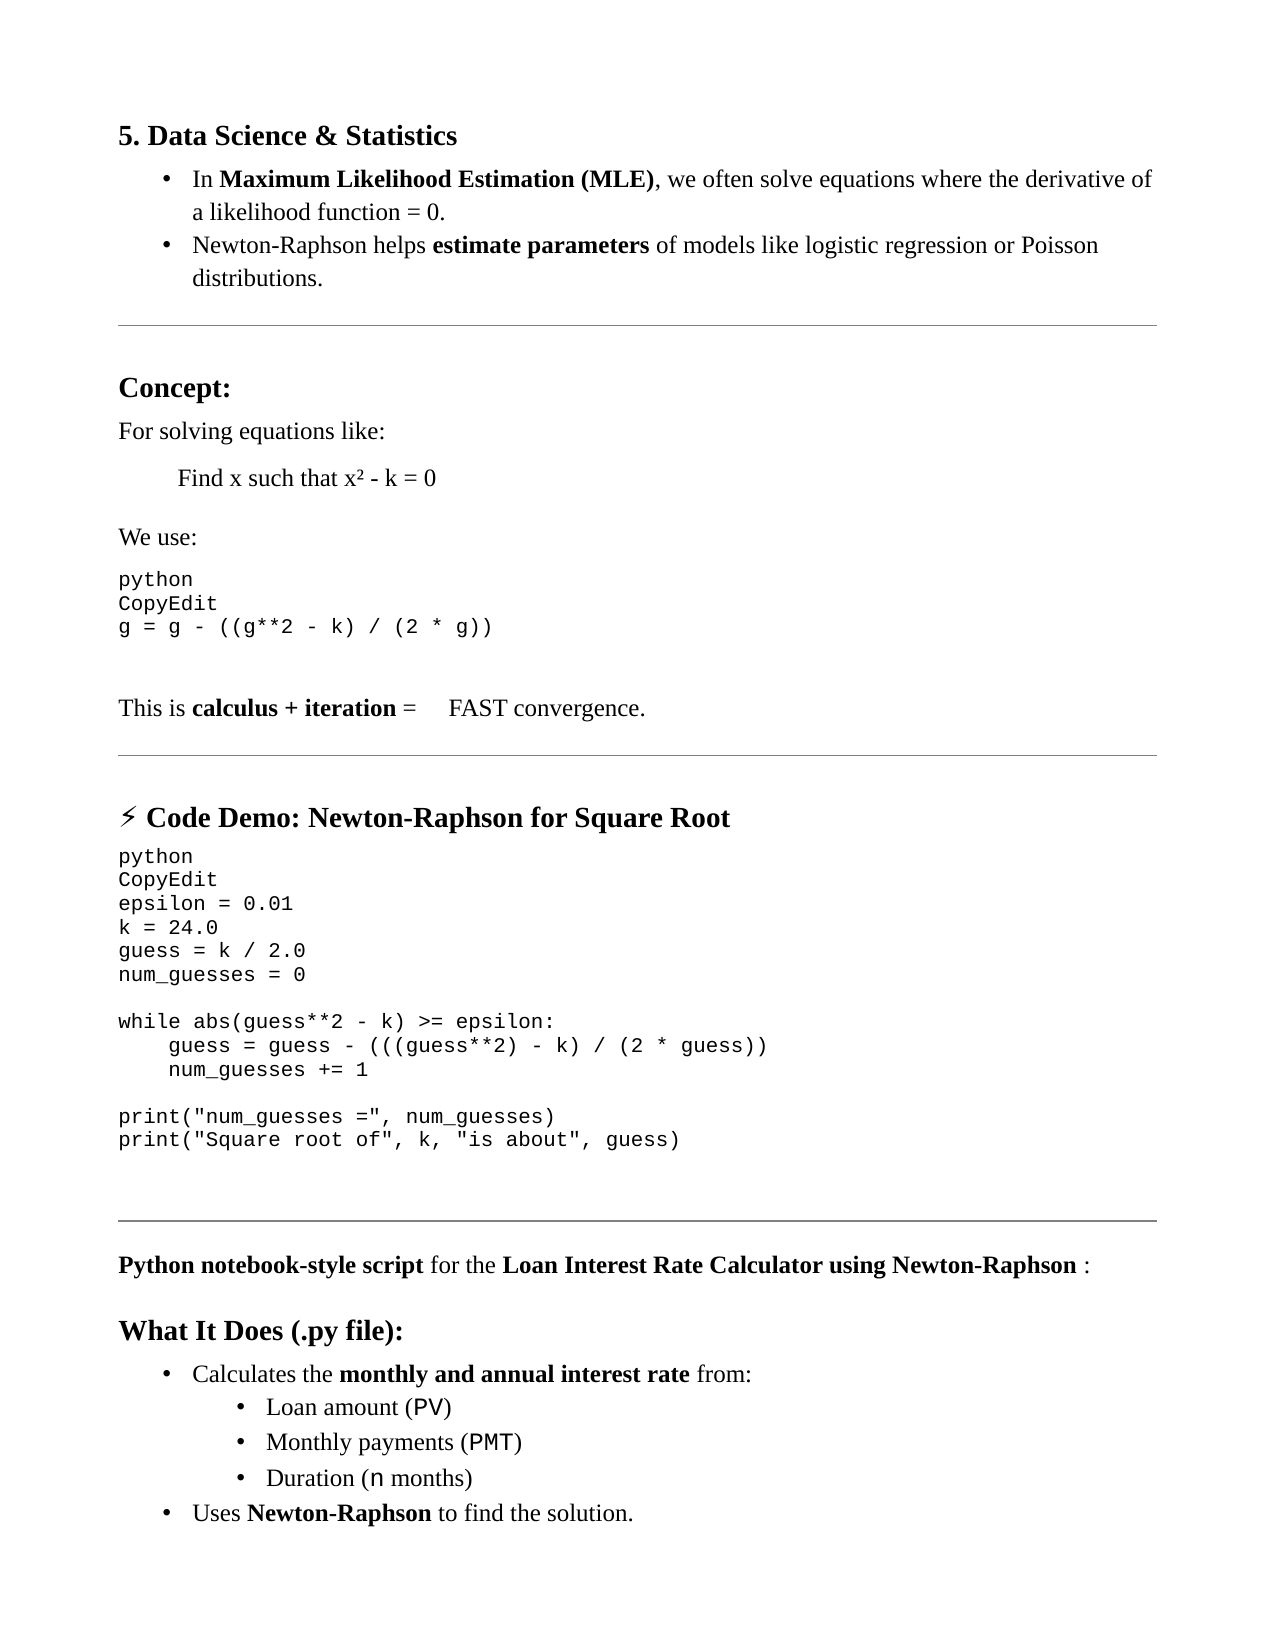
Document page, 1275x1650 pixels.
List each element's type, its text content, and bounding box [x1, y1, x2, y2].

text For solving equations like: [118, 416, 1157, 444]
list Duration (n months) [236, 1463, 1157, 1493]
text CopyEdit [118, 593, 1157, 616]
subtitle ⚡️ Code Demo: Newton-Raphson for Square Root [118, 800, 1157, 833]
text print("Square root of", k, "is about", guess) [118, 1129, 1157, 1153]
text We use: [118, 522, 1157, 550]
text epsilon = 0.01 [118, 893, 1157, 917]
text print("num_guesses =", num_guesses) [118, 1106, 1157, 1129]
text num_guesses += 1 [118, 1058, 1157, 1082]
list Newton-Raphson helps estimate parameters of models like logistic regression or Poisson distributions. [162, 230, 1157, 292]
list Loan amount (PV) [236, 1392, 1157, 1423]
text This is calculus + iteration = 🚀 FAST convergence. [118, 693, 1157, 722]
subtitle What It Does (.py file): [118, 1313, 1157, 1346]
text k = 24.0 [118, 917, 1157, 940]
text CopyEdit [118, 869, 1157, 893]
text Python notebook-style script for the Loan Interest Rate Calculator using Newton-Raphson : [118, 1251, 1157, 1279]
subtitle 5. Data Science & Statistics [118, 118, 1157, 152]
list Uses Newton-Raphson to find the solution. [162, 1498, 1157, 1527]
text python [118, 569, 1157, 593]
text g = g - ((g**2 - k) / (2 * g)) [118, 616, 1157, 640]
subtitle Concept: [118, 370, 1157, 403]
list Monthly payments (PMT) [236, 1427, 1157, 1458]
list In Maximum Likelihood Estimation (MLE), we often solve equations where the derivative of a likelihood function = 0. [162, 164, 1157, 226]
text guess = guess - (((guess**2) - k) / (2 * guess)) [118, 1035, 1157, 1058]
text python [118, 846, 1157, 869]
text guess = k / 2.0 [118, 940, 1157, 964]
list Calculates the monthly and annual interest rate from: [162, 1359, 1157, 1387]
text while abs(guess**2 - k) >= epsilon: [118, 1011, 1157, 1035]
text Find x such that x² - k = 0 [177, 463, 1098, 492]
text num_guesses = 0 [118, 964, 1157, 988]
